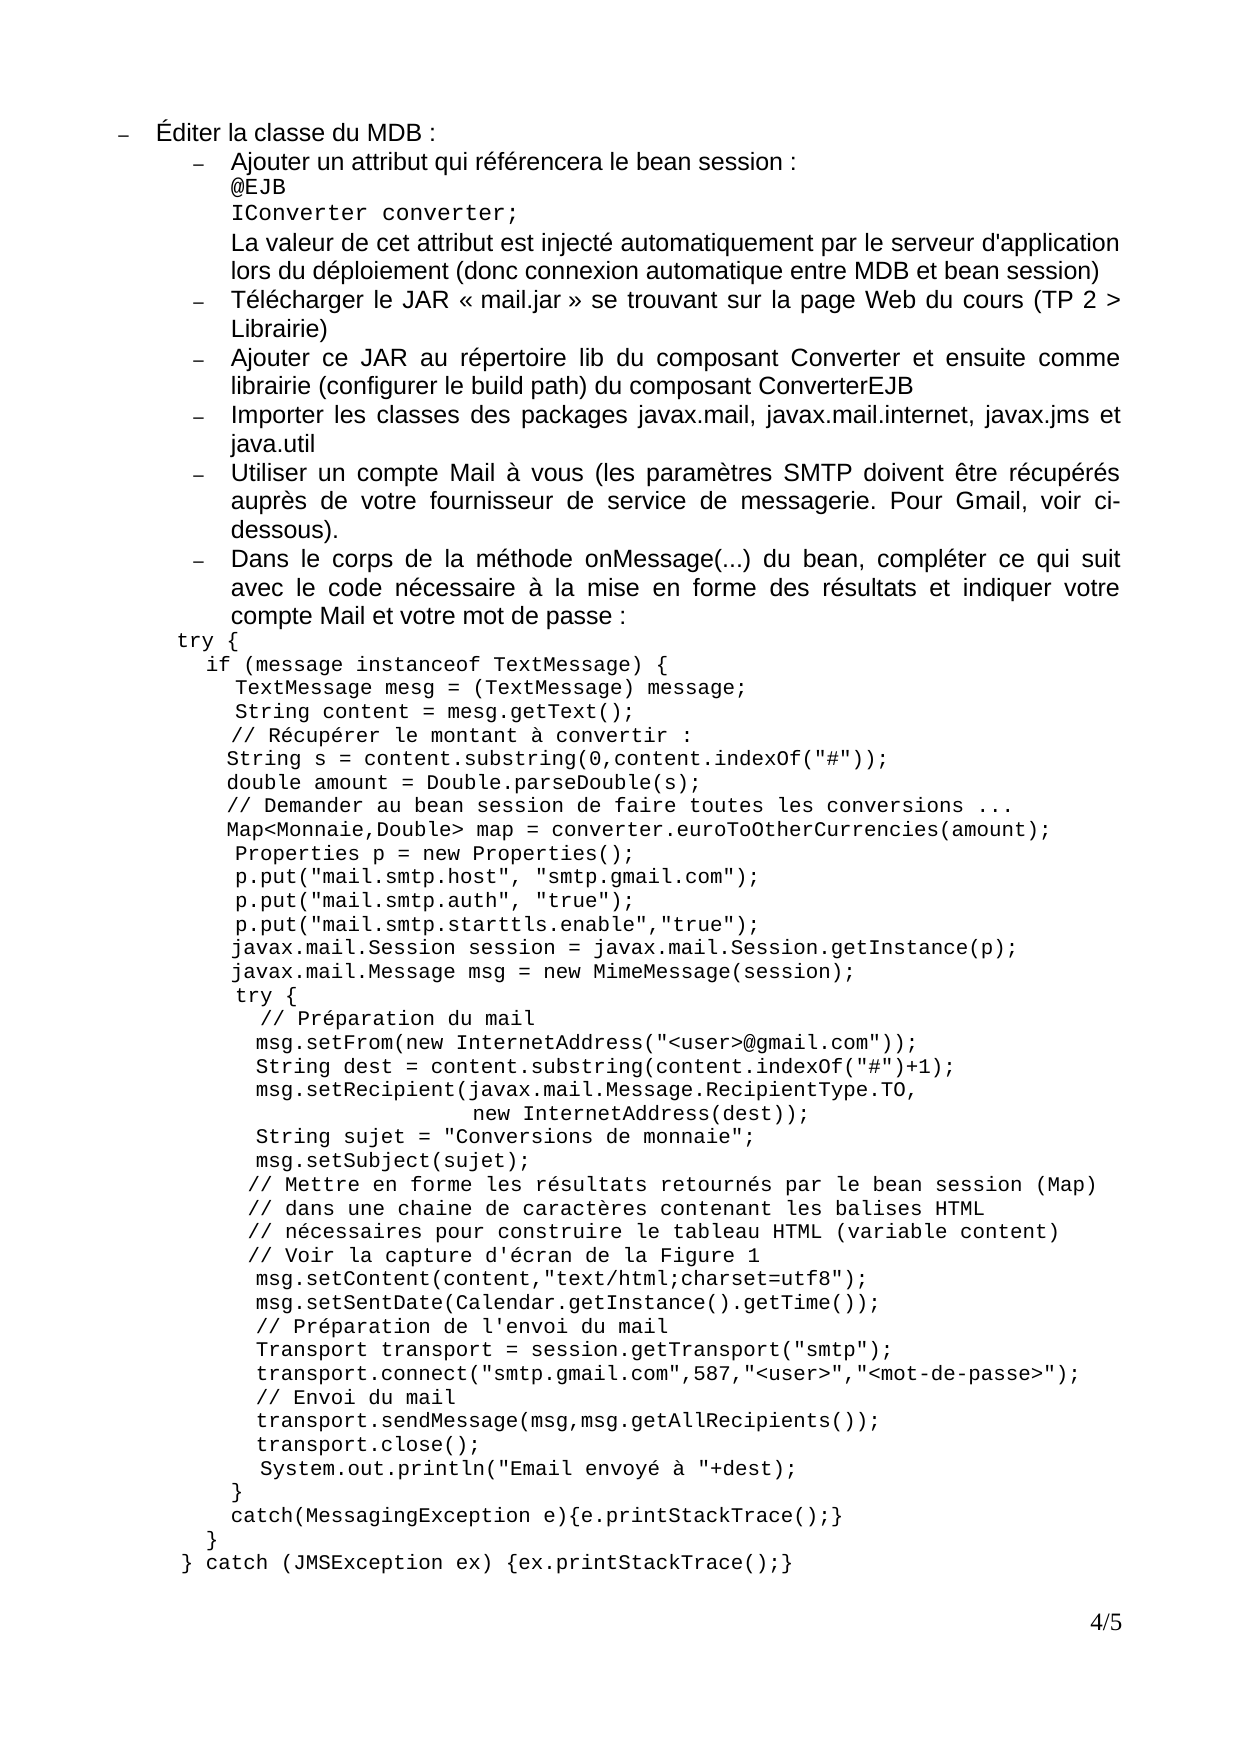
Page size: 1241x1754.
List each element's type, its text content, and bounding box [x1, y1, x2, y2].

text msg.setSentDate(Calendar.getInstance().getTime()); [118, 1292, 1122, 1316]
text Properties p = new Properties(); [118, 843, 1122, 866]
text // Récupérer le montant à convertir : [118, 724, 1122, 748]
text String dest = content.substring(content.indexOf("#")+1); [118, 1056, 1122, 1079]
text } [118, 1528, 1122, 1552]
text } [118, 1481, 1122, 1505]
text transport.connect("smtp.gmail.com",587,"<user>","<mot-de-passe>"); [118, 1363, 1122, 1387]
text p.put("mail.smtp.auth", "true"); [118, 890, 1122, 914]
text javax.mail.Message msg = new MimeMessage(session); [118, 961, 1122, 985]
text // Préparation du mail [118, 1008, 1122, 1032]
text TextMessage mesg = (TextMessage) message; [118, 677, 1122, 701]
text // dans une chaine de caractères contenant les balises HTML [118, 1197, 1122, 1221]
text transport.sendMessage(msg,msg.getAllRecipients()); [118, 1410, 1122, 1434]
list Télécharger le JAR « mail.jar » se trouvant sur la page Web du cours (TP 2 > Librairie) [193, 285, 1122, 342]
text Transport transport = session.getTransport("smtp"); [118, 1339, 1122, 1363]
text // Demander au bean session de faire toutes les conversions ... [118, 796, 1122, 819]
text double amount = Double.parseDouble(s); [118, 772, 1122, 796]
text catch(MessagingException e){e.printStackTrace();} [118, 1505, 1122, 1528]
text p.put("mail.smtp.host", "smtp.gmail.com"); [118, 866, 1122, 890]
text if (message instanceof TextMessage) { [118, 654, 1122, 677]
text System.out.println("Email envoyé à "+dest); [118, 1458, 1122, 1481]
text String content = mesg.getText(); [118, 701, 1122, 724]
text Map<Monnaie,Double> map = converter.euroToOtherCurrencies(amount); [118, 819, 1122, 843]
text msg.setContent(content,"text/html;charset=utf8"); [118, 1268, 1122, 1292]
text // Mettre en forme les résultats retournés par le bean session (Map) [118, 1174, 1122, 1197]
list Ajouter un attribut qui référencera le bean session : [193, 147, 1122, 176]
list Dans le corps de la méthode onMessage(...) du bean, compléter ce qui suit avec le code nécessaire à la mise en forme des résultats et indiquer votre compte Mail et votre mot de passe : [193, 544, 1122, 630]
list Importer les classes des packages javax.mail, javax.mail.internet, javax.jms et java.util [193, 400, 1122, 457]
text msg.setRecipient(javax.mail.Message.RecipientType.TO, [118, 1079, 1122, 1103]
text String s = content.substring(0,content.indexOf("#")); [118, 748, 1122, 772]
text // nécessaires pour construire le tableau HTML (variable content) [118, 1221, 1122, 1245]
text // Envoi du mail [118, 1387, 1122, 1410]
text try { [118, 985, 1122, 1008]
text String sujet = "Conversions de monnaie"; [118, 1127, 1122, 1150]
text javax.mail.Session session = javax.mail.Session.getInstance(p); [118, 937, 1122, 961]
list @EJB [193, 176, 1122, 202]
text msg.setFrom(new InternetAddress("<user>@gmail.com")); [118, 1032, 1122, 1056]
list IConverter converter; [193, 202, 1122, 227]
text try { [118, 630, 1122, 654]
list Ajouter ce JAR au répertoire lib du composant Converter et ensuite comme librairie (configurer le build path) du composant ConverterEJB [193, 342, 1122, 400]
list La valeur de cet attribut est injecté automatiquement par le serveur d'application lors du déploiement (donc connexion automatique entre MDB et bean session) [193, 227, 1122, 285]
text } catch (JMSException ex) {ex.printStackTrace();} [118, 1552, 1122, 1576]
text msg.setSubject(sujet); [118, 1150, 1122, 1174]
text // Préparation de l'envoi du mail [118, 1316, 1122, 1339]
text // Voir la capture d'écran de la Figure 1 [118, 1245, 1122, 1268]
text transport.close(); [118, 1434, 1122, 1458]
text p.put("mail.smtp.starttls.enable","true"); [118, 914, 1122, 937]
list Utiliser un compte Mail à vous (les paramètres SMTP doivent être récupérés auprès de votre fournisseur de service de messagerie. Pour Gmail, voir ci-dessous). [193, 457, 1122, 544]
text new InternetAddress(dest)); [118, 1103, 1122, 1127]
list Éditer la classe du MDB : [118, 118, 1122, 147]
